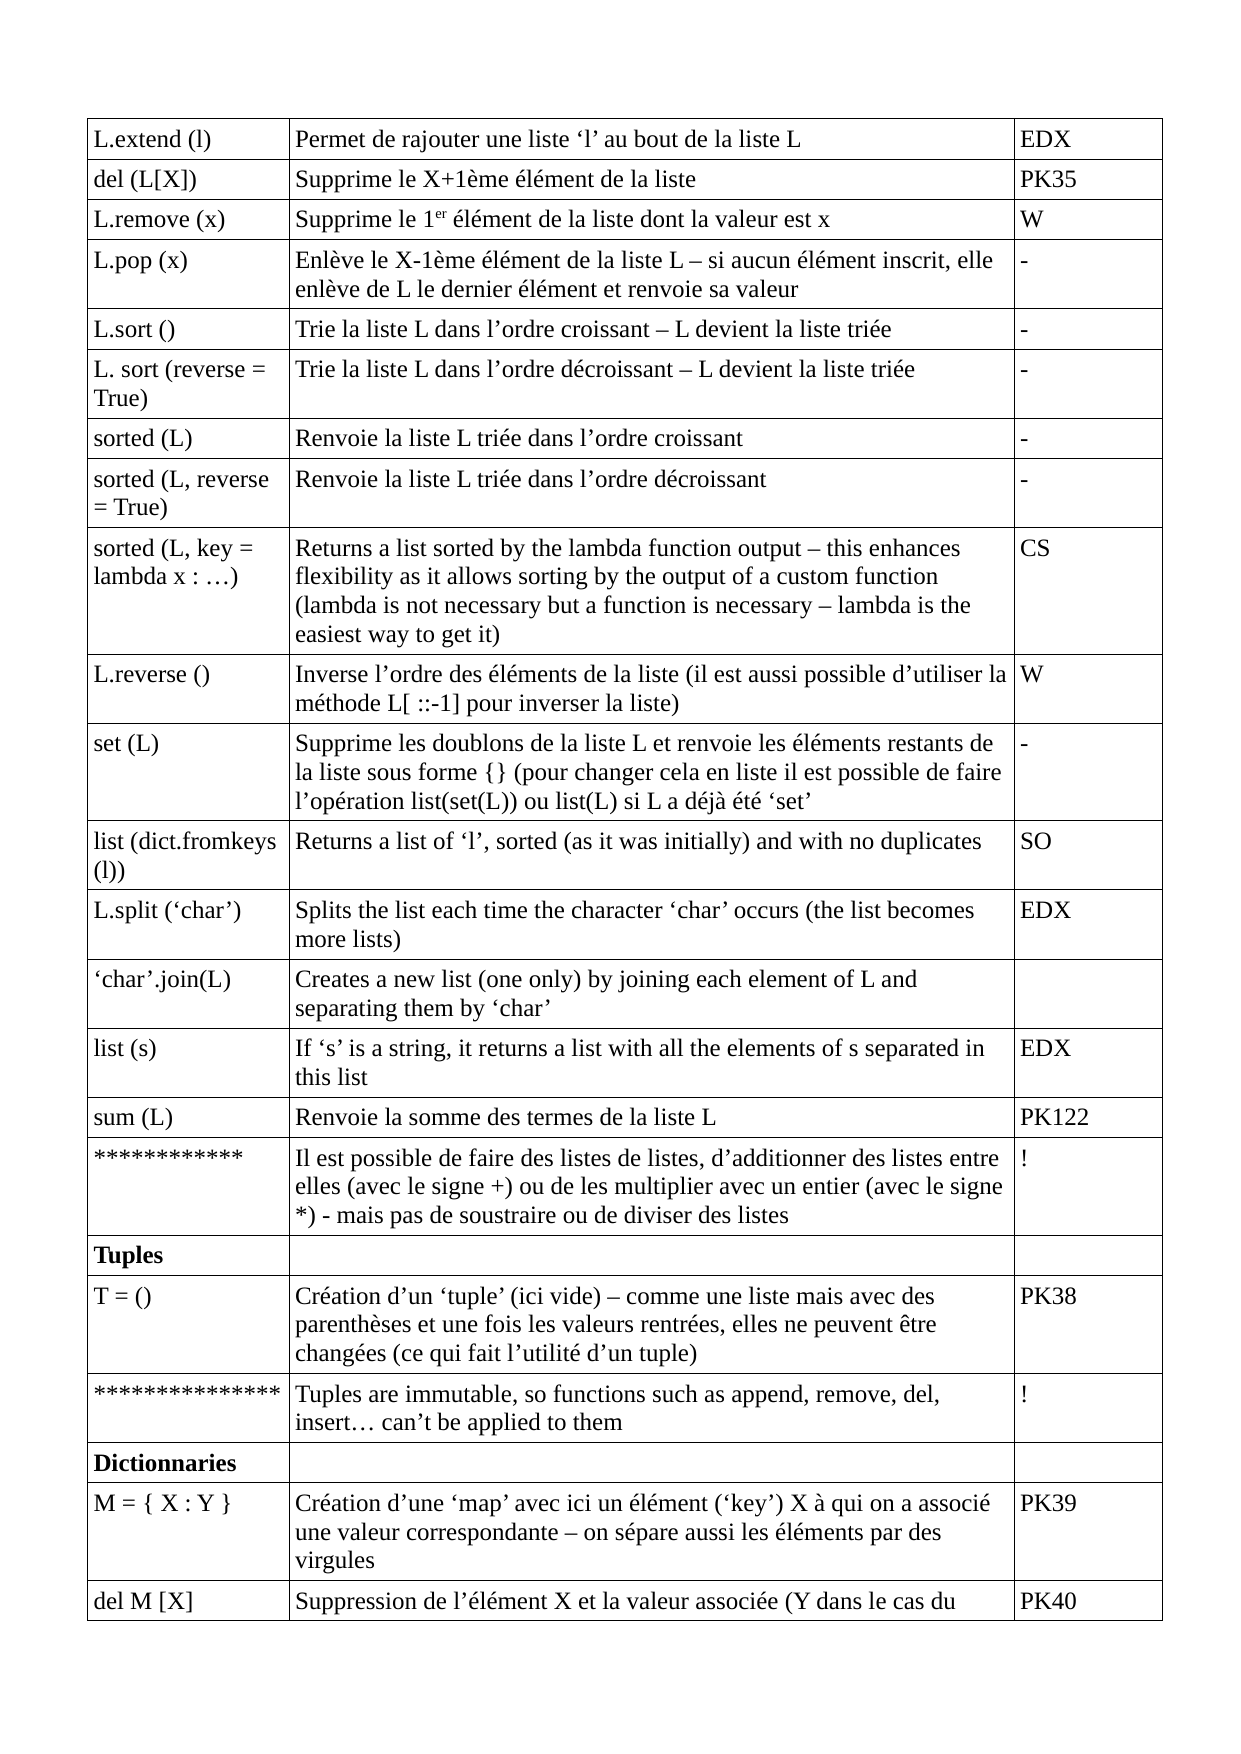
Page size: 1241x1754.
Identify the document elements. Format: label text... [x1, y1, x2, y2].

table_cell Supprime les doublons de la liste L et renvoie les éléments restants de la liste sous forme {} (pour changer cela en liste il est possible de faire l’opération list(set(L)) ou list(L) si L a déjà été ‘set’ [290, 724, 1014, 820]
table_cell Permet de rajouter une liste ‘l’ au bout de la liste L [290, 119, 1014, 158]
table_cell Splits the list each time the character ‘char’ occurs (the list becomes more lists) [290, 890, 1014, 958]
table_cell - [1015, 350, 1162, 417]
table_cell ! [1015, 1138, 1162, 1235]
table_cell ‘char’.join(L) [88, 960, 289, 1027]
table_cell PK38 [1015, 1276, 1162, 1373]
table_cell L.reverse () [88, 655, 289, 722]
table_cell Renvoie la liste L triée dans l’ordre décroissant [290, 459, 1014, 527]
table_cell Returns a list of ‘l’, sorted (as it was initially) and with no duplicates [290, 821, 1014, 889]
table_cell del M [X] [88, 1581, 289, 1620]
table_cell EDX [1015, 1029, 1162, 1097]
table_cell Supprime le 1er élément de la liste dont la valeur est x [290, 200, 1014, 239]
table_cell Suppression de l’élément X et la valeur associée (Y dans le cas du [290, 1581, 1014, 1620]
table_cell Inverse l’ordre des éléments de la liste (il est aussi possible d’utiliser la méthode L[ ::-1] pour inverser la liste) [290, 655, 1014, 722]
table_cell Returns a list sorted by the lambda function output – this enhances flexibility as it allows sorting by the output of a custom function (lambda is not necessary but a function is necessary – lambda is the easiest way to get it) [290, 528, 1014, 653]
table_cell Tuples are immutable, so functions such as append, remove, del, insert… can’t be applied to them [290, 1374, 1014, 1442]
table_cell [290, 1443, 1014, 1482]
table_cell del (L[X]) [88, 160, 289, 199]
table_cell Trie la liste L dans l’ordre croissant – L devient la liste triée [290, 309, 1014, 348]
table_cell Création d’un ‘tuple’ (ici vide) – comme une liste mais avec des parenthèses et une fois les valeurs rentrées, elles ne peuvent être changées (ce qui fait l’utilité d’un tuple) [290, 1276, 1014, 1373]
table_cell - [1015, 459, 1162, 527]
table_cell SO [1015, 821, 1162, 889]
table_cell list (s) [88, 1029, 289, 1097]
table_cell - [1015, 240, 1162, 308]
table_cell L. sort (reverse = True) [88, 350, 289, 417]
table_cell sorted (L) [88, 419, 289, 458]
table_cell PK35 [1015, 160, 1162, 199]
table_cell sum (L) [88, 1098, 289, 1137]
table_cell ************ [88, 1138, 289, 1235]
table_cell [1015, 960, 1162, 1027]
table_cell - [1015, 309, 1162, 348]
table_cell Renvoie la somme des termes de la liste L [290, 1098, 1014, 1137]
table_cell L.sort () [88, 309, 289, 348]
table_cell Création d’une ‘map’ avec ici un élément (‘key’) X à qui on a associé une valeur correspondante – on sépare aussi les éléments par des virgules [290, 1483, 1014, 1580]
table_cell Dictionnaries [88, 1443, 289, 1482]
table_cell ! [1015, 1374, 1162, 1442]
table_cell - [1015, 419, 1162, 458]
table_cell Trie la liste L dans l’ordre décroissant – L devient la liste triée [290, 350, 1014, 417]
table_cell CS [1015, 528, 1162, 653]
table_cell L.split (‘char’) [88, 890, 289, 958]
table_cell W [1015, 200, 1162, 239]
table_cell [290, 1236, 1014, 1275]
table_cell If ‘s’ is a string, it returns a list with all the elements of s separated in this list [290, 1029, 1014, 1097]
table_cell [1015, 1443, 1162, 1482]
table_cell L.extend (l) [88, 119, 289, 158]
table_cell PK122 [1015, 1098, 1162, 1137]
table_cell EDX [1015, 890, 1162, 958]
table_cell sorted (L, reverse = True) [88, 459, 289, 527]
table_cell Enlève le X-1ème élément de la liste L – si aucun élément inscrit, elle enlève de L le dernier élément et renvoie sa valeur [290, 240, 1014, 308]
table_cell set (L) [88, 724, 289, 820]
table_cell Il est possible de faire des listes de listes, d’additionner des listes entre elles (avec le signe +) ou de les multiplier avec un entier (avec le signe *) - mais pas de soustraire ou de diviser des listes [290, 1138, 1014, 1235]
table_cell PK39 [1015, 1483, 1162, 1580]
table_cell T = () [88, 1276, 289, 1373]
table_cell M = { X : Y } [88, 1483, 289, 1580]
table_cell Renvoie la liste L triée dans l’ordre croissant [290, 419, 1014, 458]
table_cell sorted (L, key = lambda x : …) [88, 528, 289, 653]
table_cell - [1015, 724, 1162, 820]
table_cell *************** [88, 1374, 289, 1442]
table_cell W [1015, 655, 1162, 722]
table_cell list (dict.fromkeys (l)) [88, 821, 289, 889]
table_cell EDX [1015, 119, 1162, 158]
table_cell [1015, 1236, 1162, 1275]
table_cell PK40 [1015, 1581, 1162, 1620]
table_cell L.remove (x) [88, 200, 289, 239]
table_cell Supprime le X+1ème élément de la liste [290, 160, 1014, 199]
table_cell L.pop (x) [88, 240, 289, 308]
table_cell Tuples [88, 1236, 289, 1275]
table_cell Creates a new list (one only) by joining each element of L and separating them by ‘char’ [290, 960, 1014, 1027]
